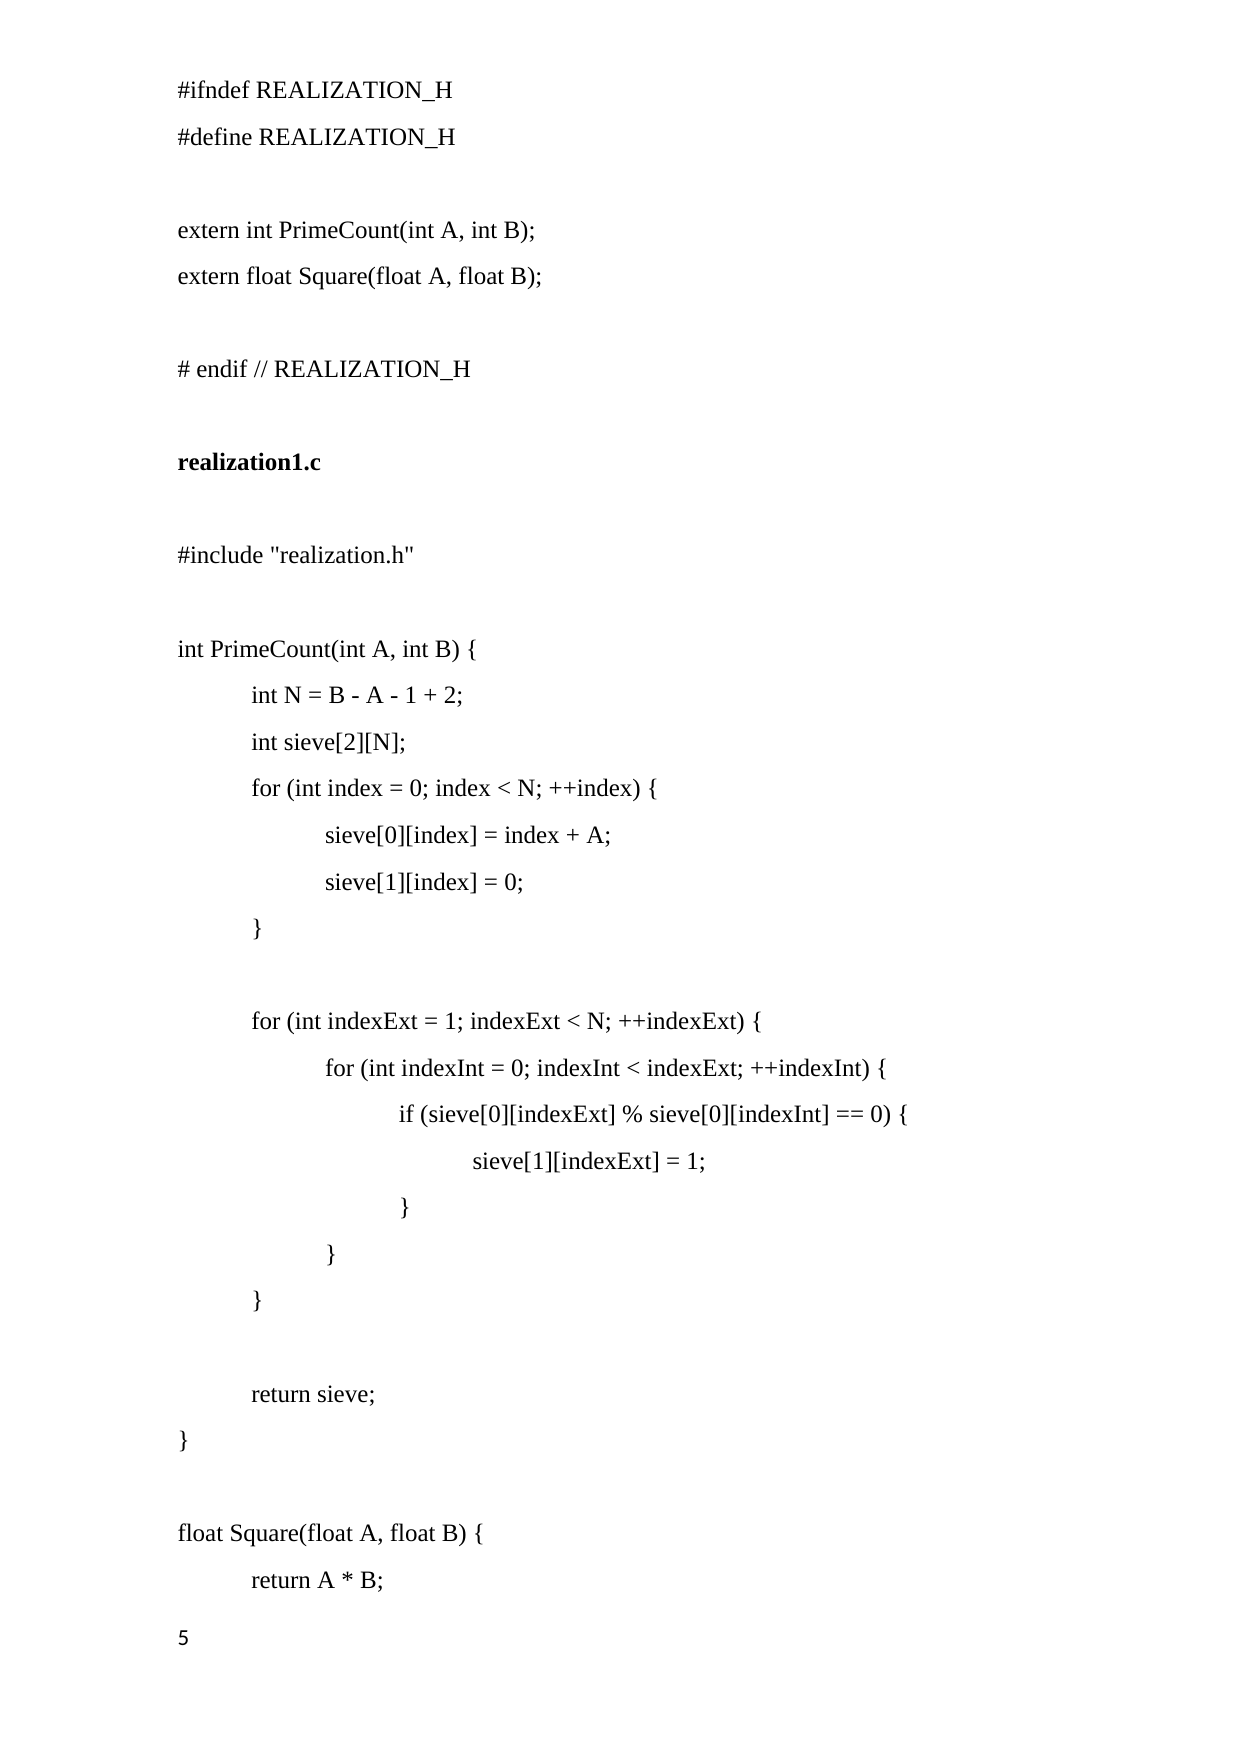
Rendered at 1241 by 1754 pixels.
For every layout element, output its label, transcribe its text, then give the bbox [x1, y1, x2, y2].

text #ifndef REALIZATION_H [177, 75, 1152, 104]
text if (sieve[0][indexExt] % sieve[0][indexInt] == 0) { [177, 1099, 1152, 1128]
text } [177, 1286, 1152, 1314]
text } [177, 913, 1152, 942]
text return A * B; [177, 1565, 1152, 1594]
text } [177, 1425, 1152, 1454]
text #define REALIZATION_H [177, 122, 1152, 150]
text for (int indexExt = 1; indexExt < N; ++indexExt) { [177, 1006, 1152, 1035]
text } [177, 1192, 1152, 1221]
text int PrimeCount(int A, int B) { [177, 634, 1152, 662]
text sieve[1][index] = 0; [177, 867, 1152, 895]
text int N = B - A - 1 + 2; [177, 680, 1152, 709]
text sieve[0][index] = index + A; [177, 820, 1152, 849]
text extern int PrimeCount(int A, int B); [177, 215, 1152, 243]
text # endif // REALIZATION_H [177, 354, 1152, 383]
text int sieve[2][N]; [177, 727, 1152, 756]
text return sieve; [177, 1379, 1152, 1407]
text #include "realization.h" [177, 541, 1152, 569]
text } [177, 1239, 1152, 1268]
text realization1.c [177, 447, 1152, 476]
text for (int indexInt = 0; indexInt < indexExt; ++indexInt) { [177, 1053, 1152, 1082]
text sieve[1][indexExt] = 1; [177, 1146, 1152, 1175]
text float Square(float A, float B) { [177, 1518, 1152, 1547]
text extern float Square(float A, float B); [177, 261, 1152, 290]
text for (int index = 0; index < N; ++index) { [177, 773, 1152, 802]
